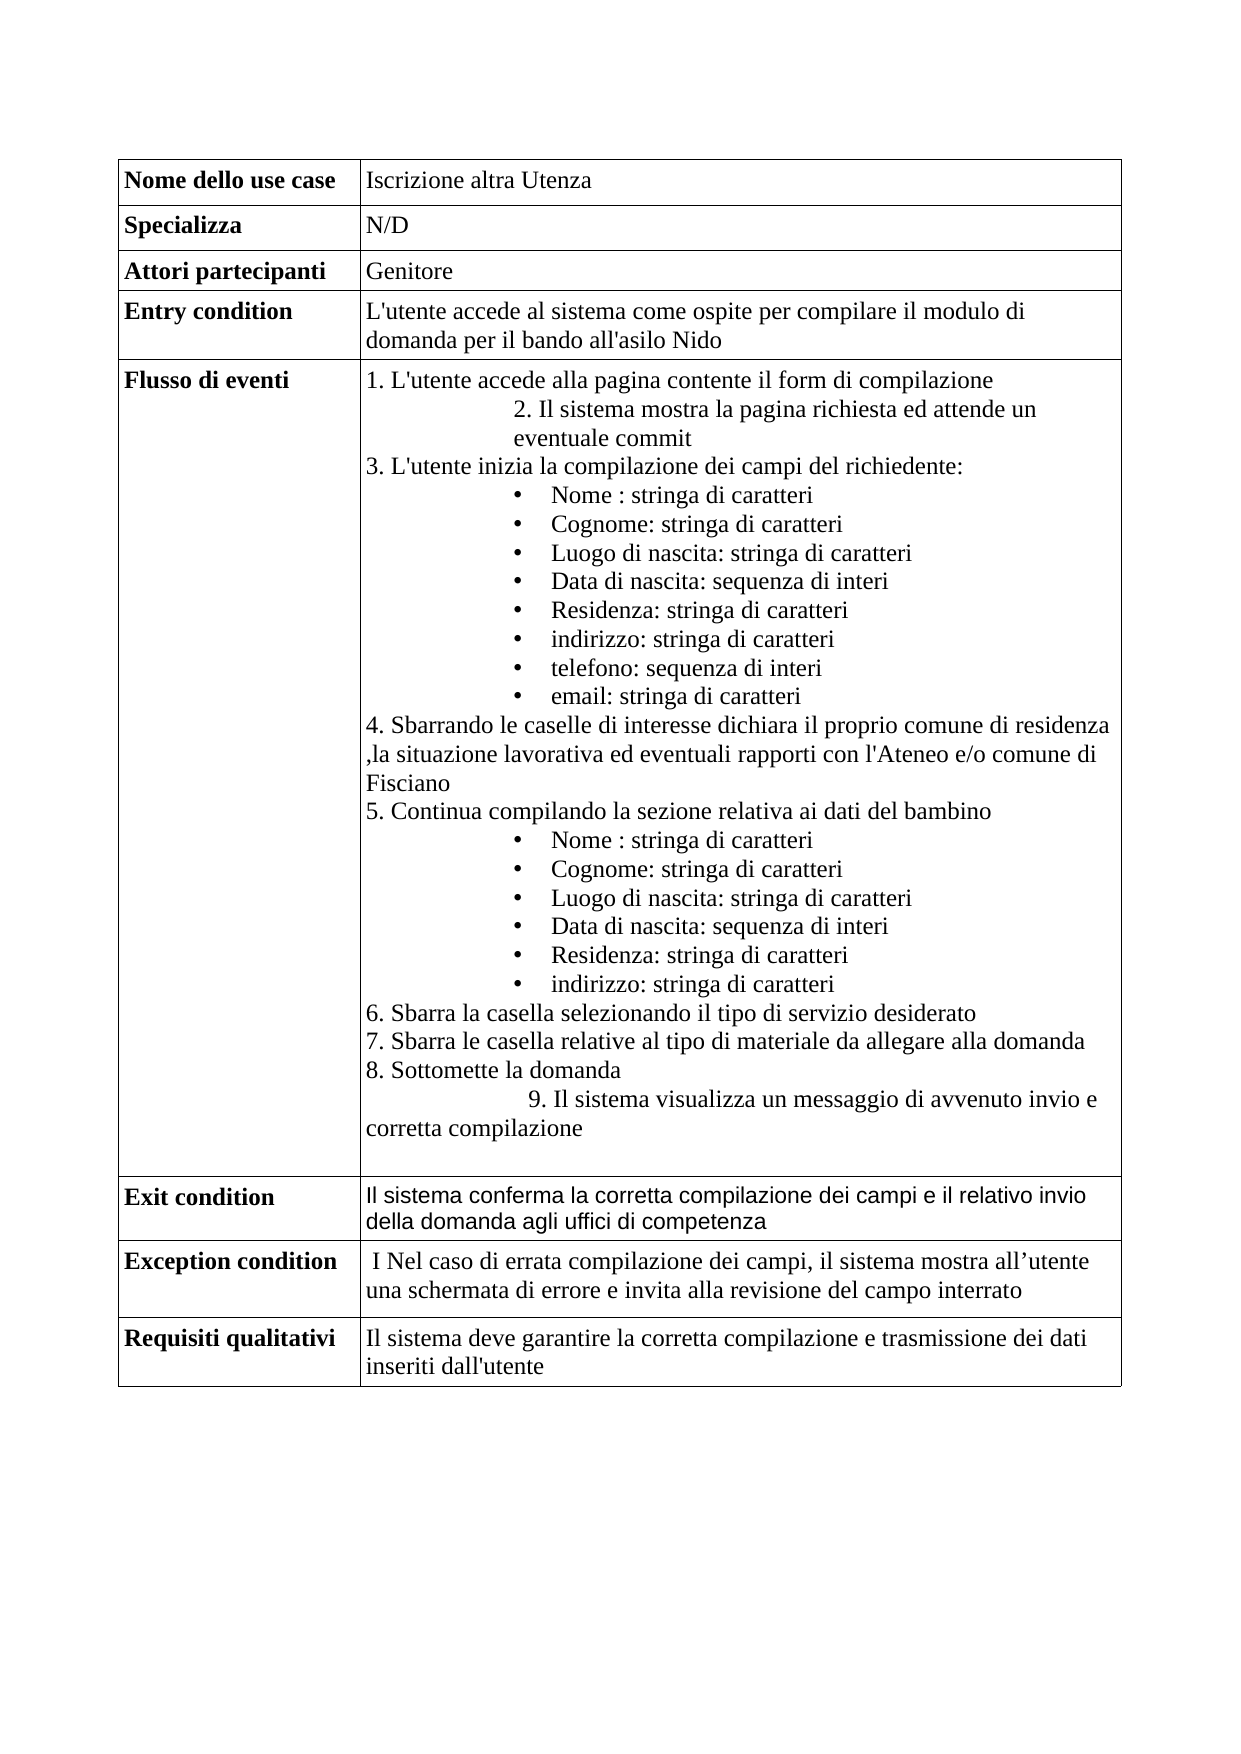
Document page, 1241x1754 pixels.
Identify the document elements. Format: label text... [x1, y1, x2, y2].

table_cell Flusso di eventi [119, 360, 360, 1176]
table_cell Genitore [361, 251, 1121, 290]
table_header Nome dello use case [119, 160, 360, 205]
table_cell L'utente accede alla pagina contente il form di compilazione Il sistema mostra la pagina richiesta ed attende un eventuale commit L'utente inizia la compilazione dei campi del richiedente: Nome : stringa di caratteri Cognome: stringa di caratteri Luogo di nascita: stringa di caratteri Data di nascita: sequenza di interi Residenza: stringa di caratteri indirizzo: stringa di caratteri telefono: sequenza di interi email: stringa di caratteri 4. Sbarrando le caselle di interesse dichiara il proprio comune di residenza ,la situazione lavorativa ed eventuali rapporti con l'Ateneo e/o comune di Fisciano 5. Continua compilando la sezione relativa ai dati del bambino Nome : stringa di caratteri Cognome: stringa di caratteri Luogo di nascita: stringa di caratteri Data di nascita: sequenza di interi Residenza: stringa di caratteri indirizzo: stringa di caratteri 6. Sbarra la casella selezionando il tipo di servizio desiderato 7. Sbarra le casella relative al tipo di materiale da allegare alla domanda 8. Sottomette la domanda 9. Il sistema visualizza un messaggio di avvenuto invio e corretta compilazione [361, 360, 1121, 1176]
table_cell Il sistema deve garantire la corretta compilazione e trasmissione dei dati inseriti dall'utente [361, 1318, 1121, 1386]
table_cell N/D [361, 206, 1121, 250]
table_cell Il sistema conferma la corretta compilazione dei campi e il relativo invio della domanda agli uffici di competenza [361, 1177, 1121, 1240]
table_cell Entry condition [119, 291, 360, 359]
table_cell Exit condition [119, 1177, 360, 1240]
table_cell Specializza [119, 206, 360, 250]
table_cell L'utente accede al sistema come ospite per compilare il modulo di domanda per il bando all'asilo Nido [361, 291, 1121, 359]
table_header Iscrizione altra Utenza [361, 160, 1121, 205]
table_cell I Nel caso di errata compilazione dei campi, il sistema mostra all’utente una schermata di errore e invita alla revisione del campo interrato [361, 1241, 1121, 1317]
table_cell Attori partecipanti [119, 251, 360, 290]
table_cell Requisiti qualitativi [119, 1318, 360, 1386]
table_cell Exception condition [119, 1241, 360, 1317]
